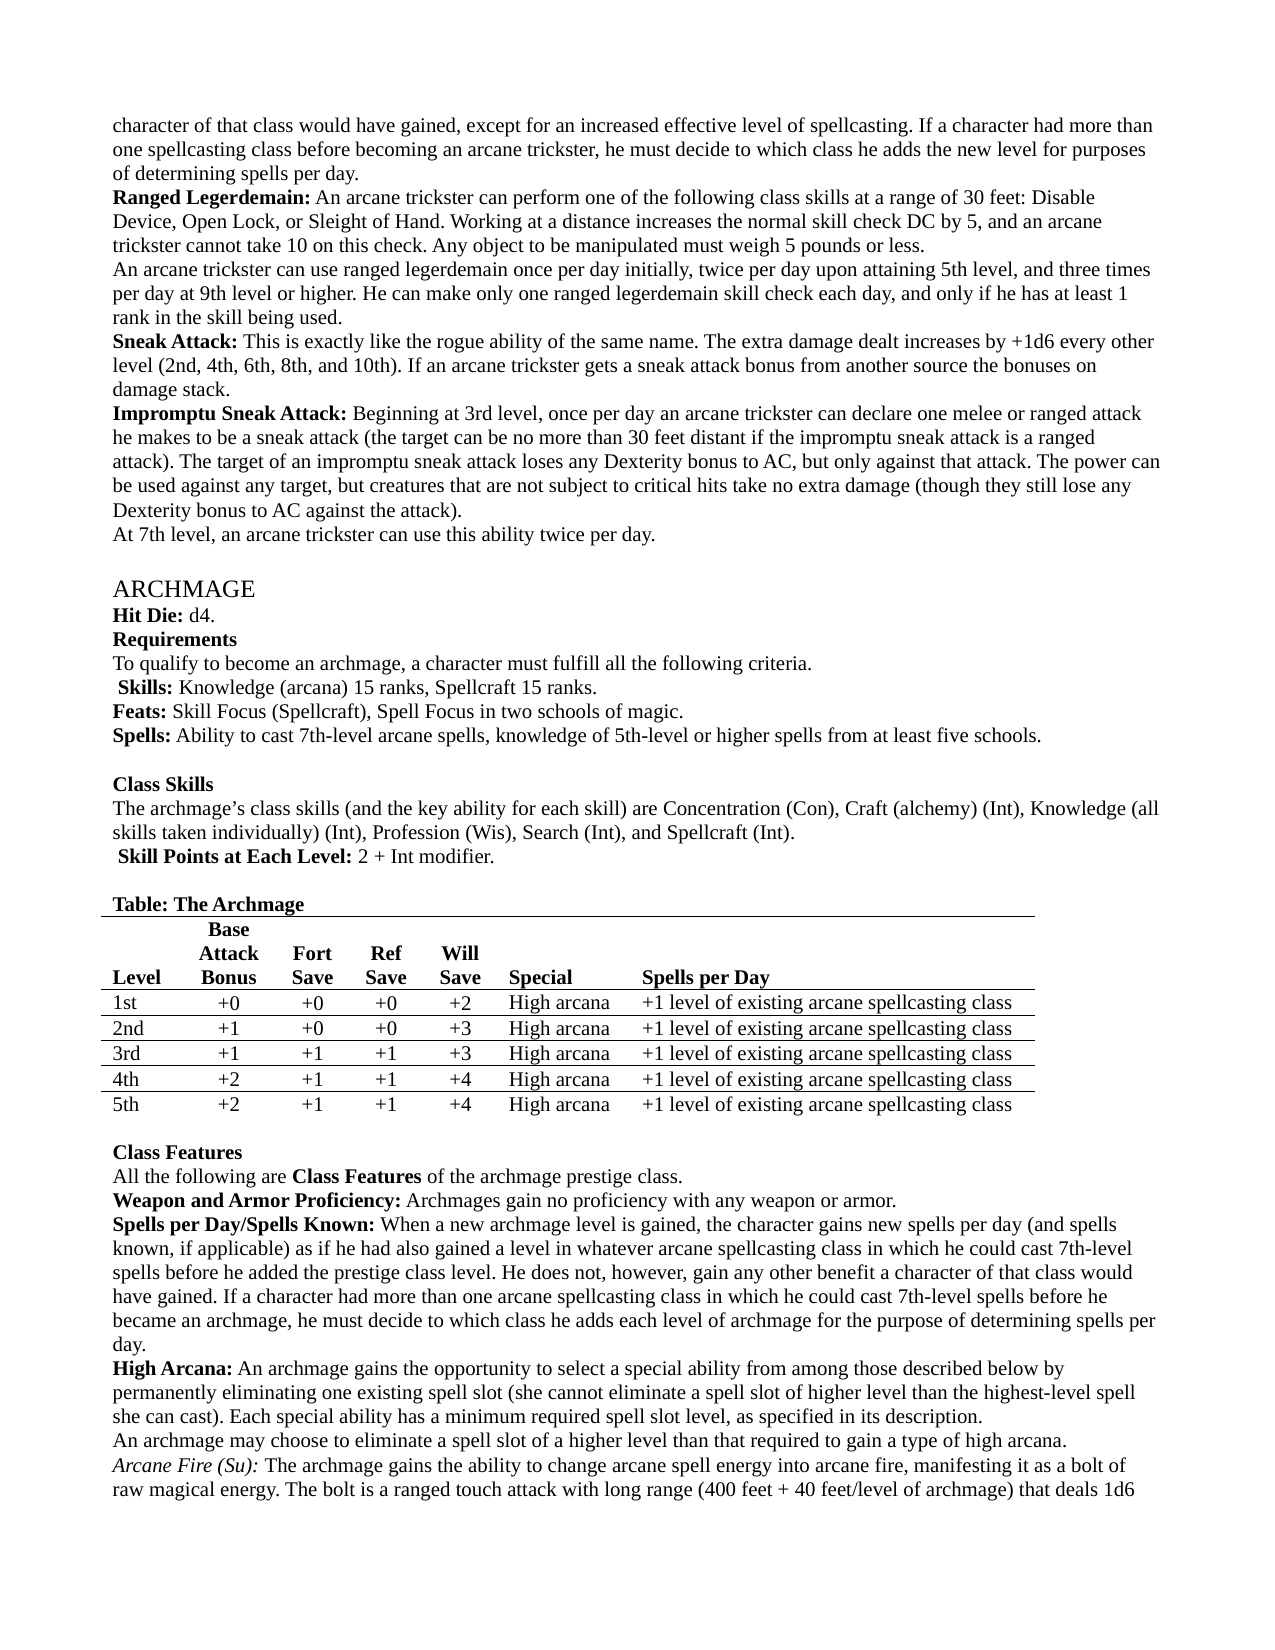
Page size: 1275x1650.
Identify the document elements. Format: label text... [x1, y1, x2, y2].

text Weapon and Armor Proficiency: Archmages gain no proficiency with any weapon or armor. [112, 1188, 1162, 1212]
text The archmage’s class skills (and the key ability for each skill) are Concentration (Con), Craft (alchemy) (Int), Knowledge (all skills taken individually) (Int), Profession (Wis), Search (Int), and Spellcraft (Int). [112, 796, 1162, 844]
text Feats: Skill Focus (Spellcraft), Spell Focus in two schools of magic. [112, 699, 1162, 723]
table_cell +0 [182, 990, 276, 1015]
table_cell Fort Save [276, 917, 349, 989]
text ARCHMAGE [112, 574, 1162, 603]
table_cell Spells per Day [631, 917, 1035, 989]
table_cell +4 [423, 1066, 497, 1091]
table_cell +0 [349, 990, 423, 1015]
table_cell +1 [182, 1041, 276, 1065]
text Hit Die: d4. [112, 603, 1162, 627]
text Class Features [112, 1140, 1162, 1164]
text All the following are Class Features of the archmage prestige class. [112, 1164, 1162, 1188]
text Impromptu Sneak Attack: Beginning at 3rd level, once per day an arcane trickster can declare one melee or ranged attack he makes to be a sneak attack (the target can be no more than 30 feet distant if the impromptu sneak attack is a ranged attack). The target of an impromptu sneak attack loses any Dexterity bonus to AC, but only against that attack. The power can be used against any target, but creatures that are not subject to critical hits take no extra damage (though they still lose any Dexterity bonus to AC against the attack). [112, 401, 1162, 522]
table_cell Base Attack Bonus [182, 917, 276, 989]
table_cell +4 [423, 1092, 497, 1116]
table_cell Level [101, 917, 182, 989]
table_cell +1 [276, 1041, 349, 1065]
table_cell +0 [349, 1016, 423, 1040]
text Skill Points at Each Level: 2 + Int modifier. [112, 844, 1162, 868]
table_cell 4th [101, 1066, 182, 1091]
table_cell +2 [182, 1066, 276, 1091]
table_cell High arcana [498, 1041, 631, 1065]
table_cell High arcana [498, 1016, 631, 1040]
table_cell +1 level of existing arcane spellcasting class [631, 990, 1032, 1015]
text character of that class would have gained, except for an increased effective level of spellcasting. If a character had more than one spellcasting class before becoming an arcane trickster, he must decide to which class he adds the new level for purposes of determining spells per day. [112, 112, 1162, 185]
table_cell +0 [276, 1016, 349, 1040]
table_cell Will Save [423, 917, 497, 989]
text Requirements [112, 627, 1162, 651]
table_cell +1 level of existing arcane spellcasting class [631, 1092, 1035, 1116]
text Sneak Attack: This is exactly like the rogue ability of the same name. The extra damage dealt increases by +1d6 every other level (2nd, 4th, 6th, 8th, and 10th). If an arcane trickster gets a sneak attack bonus from another source the bonuses on damage stack. [112, 329, 1162, 401]
text Spells: Ability to cast 7th-level arcane spells, knowledge of 5th-level or higher spells from at least five schools. [112, 723, 1162, 747]
subtitle Class Skills [112, 772, 1162, 796]
table_cell +1 [349, 1041, 423, 1065]
text To qualify to become an archmage, a character must fulfill all the following criteria. [112, 651, 1162, 675]
table_cell Ref Save [349, 917, 423, 989]
text Ranged Legerdemain: An arcane trickster can perform one of the following class skills at a range of 30 feet: Disable Device, Open Lock, or Sleight of Hand. Working at a distance increases the normal skill check DC by 5, and an arcane trickster cannot take 10 on this check. Any object to be manipulated must weigh 5 pounds or less. [112, 185, 1162, 257]
table_cell High arcana [498, 990, 631, 1015]
table_cell +3 [423, 1041, 497, 1065]
table_cell 5th [101, 1092, 182, 1116]
table_cell 1st [101, 990, 182, 1015]
table_cell High arcana [498, 1092, 631, 1116]
table_cell 2nd [101, 1016, 182, 1040]
table_cell +2 [423, 990, 497, 1015]
text Spells per Day/Spells Known: When a new archmage level is gained, the character gains new spells per day (and spells known, if applicable) as if he had also gained a level in whatever arcane spellcasting class in which he could cast 7th-level spells before he added the prestige class level. He does not, however, gain any other benefit a character of that class would have gained. If a character had more than one arcane spellcasting class in which he could cast 7th-level spells before he became an archmage, he must decide to which class he adds each level of archmage for the purpose of determining spells per day. [112, 1212, 1162, 1356]
table_cell +3 [423, 1016, 497, 1040]
table_cell +2 [182, 1092, 276, 1116]
table_cell +1 level of existing arcane spellcasting class [631, 1016, 1035, 1040]
text An archmage may choose to eliminate a spell slot of a higher level than that required to gain a type of high arcana. [112, 1428, 1162, 1452]
text High Arcana: An archmage gains the opportunity to select a special ability from among those described below by permanently eliminating one existing spell slot (she cannot eliminate a spell slot of higher level than the highest-level spell she can cast). Each special ability has a minimum required spell slot level, as specified in its description. [112, 1356, 1162, 1428]
table_cell +0 [276, 990, 349, 1015]
table_cell +1 level of existing arcane spellcasting class [631, 1041, 1035, 1065]
text Skills: Knowledge (arcana) 15 ranks, Spellcraft 15 ranks. [112, 675, 1162, 699]
table_cell +1 level of existing arcane spellcasting class [631, 1066, 1035, 1091]
table_cell +1 [276, 1066, 349, 1091]
text At 7th level, an arcane trickster can use this ability twice per day. [112, 522, 1162, 546]
text Arcane Fire (Su): The archmage gains the ability to change arcane spell energy into arcane fire, manifesting it as a bolt of raw magical energy. The bolt is a ranged touch attack with long range (400 feet + 40 feet/level of archmage) that deals 1d6 [112, 1452, 1162, 1501]
table_header Table: The Archmage [101, 892, 1035, 916]
table_cell +1 [182, 1016, 276, 1040]
table_cell High arcana [498, 1066, 631, 1091]
table_cell Special [498, 917, 631, 989]
table_cell 3rd [101, 1041, 182, 1065]
table_cell +1 [276, 1092, 349, 1116]
text An arcane trickster can use ranged legerdemain once per day initially, twice per day upon attaining 5th level, and three times per day at 9th level or higher. He can make only one ranged legerdemain skill check each day, and only if he has at least 1 rank in the skill being used. [112, 257, 1162, 329]
table_cell +1 [349, 1066, 423, 1091]
table_cell +1 [349, 1092, 423, 1116]
